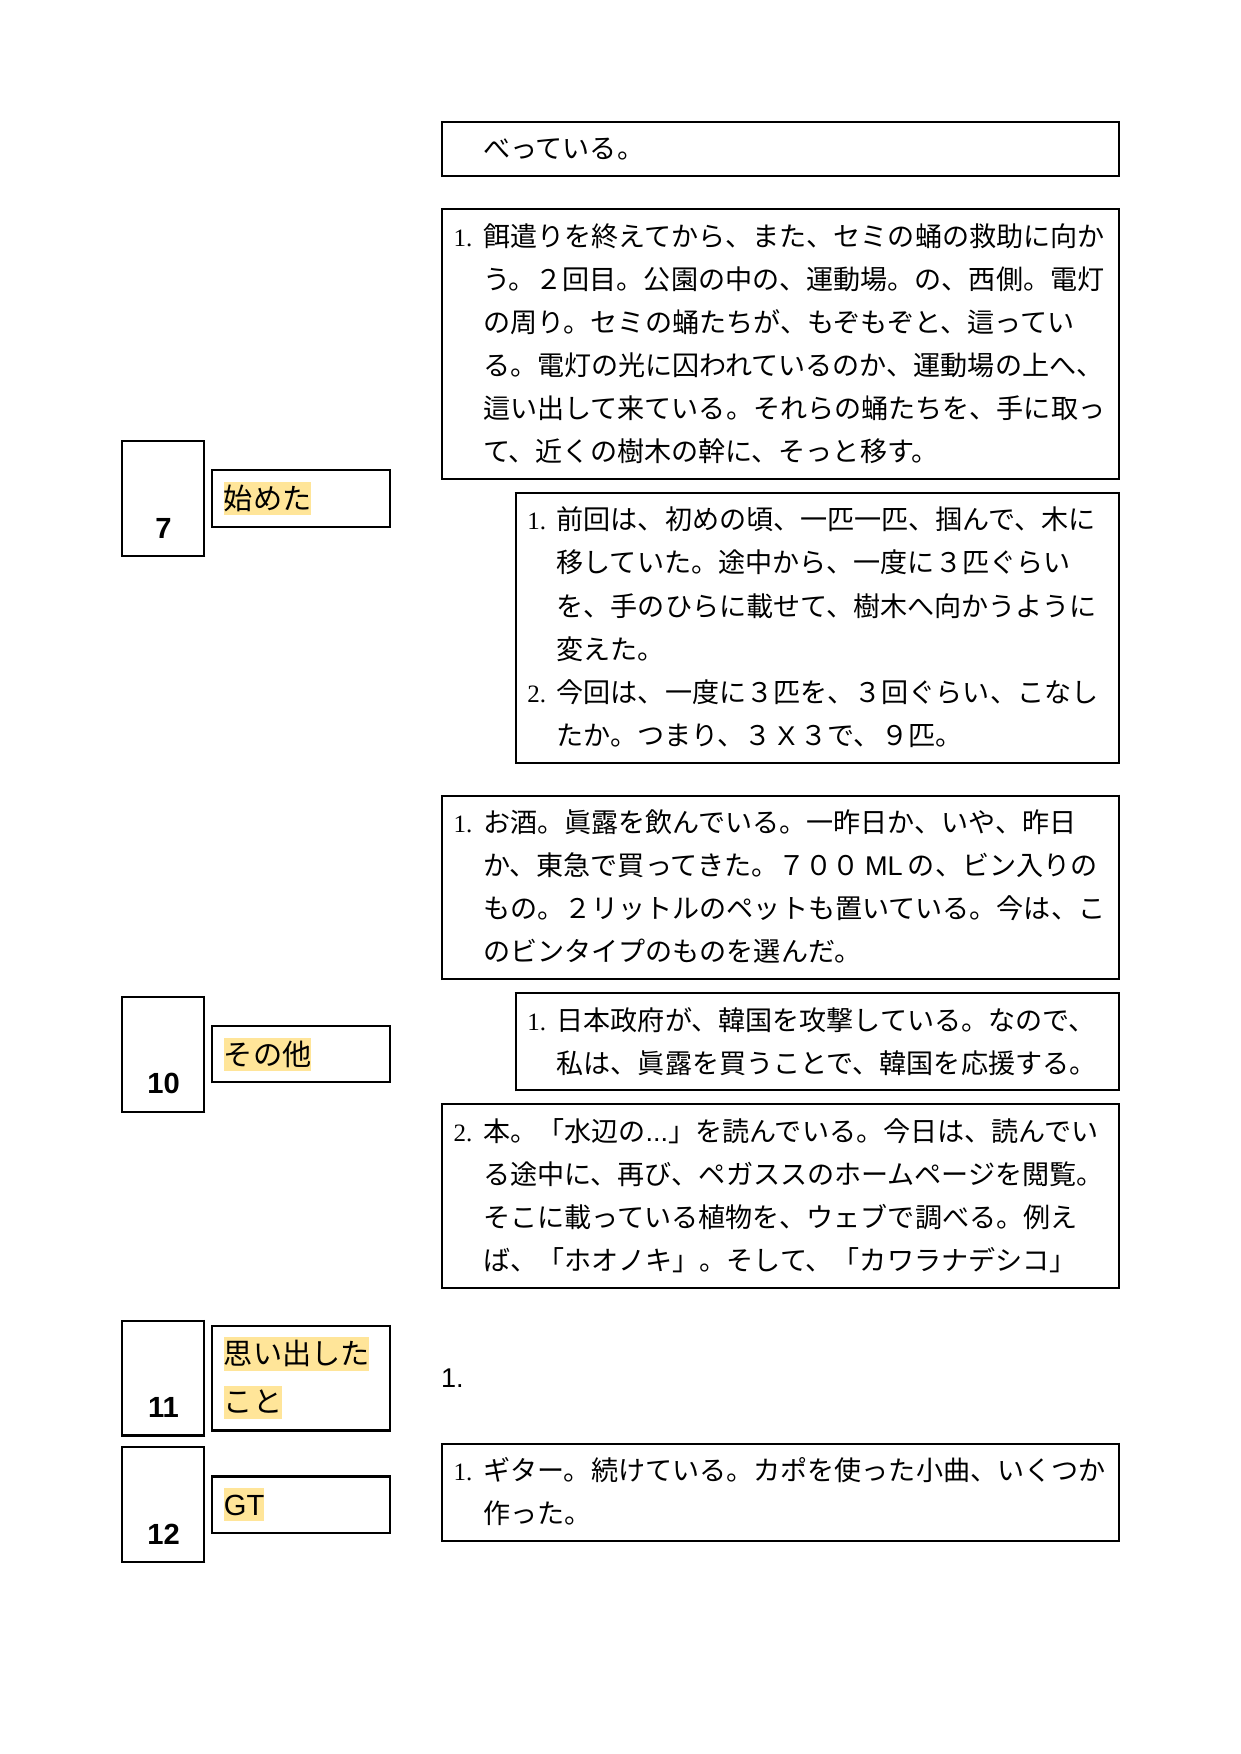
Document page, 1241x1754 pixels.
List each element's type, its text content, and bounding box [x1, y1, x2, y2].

table_cell [208, 118, 394, 205]
table_cell べっている。 [394, 118, 1123, 205]
table_cell その他 [208, 792, 394, 1317]
table_cell 10 [118, 792, 208, 1317]
table_cell 12 [118, 1440, 208, 1570]
table_cell [394, 1317, 1123, 1439]
table_cell 11 [118, 1317, 208, 1439]
table_cell 7 [118, 205, 208, 792]
table_cell 餌遣りを終えてから、また、セミの蛹の救助に向かう。２回目。公園の中の、運動場。の、西側。電灯の周り。セミの蛹たちが、もぞもぞと、這っている。電灯の光に囚われているのか、運動場の上へ、這い出して来ている。それらの蛹たちを、手に取って、近くの樹木の幹に、そっと移す。 前回は、初めの頃、一匹一匹、掴んで、木に移していた。途中から、一度に３匹ぐらいを、手のひらに載せて、樹木へ向かうように変えた。 今回は、一度に３匹を、３回ぐらい、こなしたか。つまり、３X３で、９匹。 [394, 205, 1123, 792]
table_cell [118, 118, 208, 205]
table_cell ギター。続けている。カポを使った小曲、いくつか作った。 [394, 1440, 1123, 1570]
table_cell GT [208, 1440, 394, 1570]
table_cell お酒。眞露を飲んでいる。一昨日か、いや、昨日か、東急で買ってきた。７００MLの、ビン入りのもの。２リットルのペットも置いている。今は、このビンタイプのものを選んだ。 日本政府が、韓国を攻撃している。なので、私は、眞露を買うことで、韓国を応援する。 本。「水辺の...」を読んでいる。今日は、読んでいる途中に、再び、ペガススのホームページを閲覧。そこに載っている植物を、ウェブで調べる。例えば、「ホオノキ」。そして、「カワラナデシコ」 [394, 792, 1123, 1317]
table_cell 思い出したこと [208, 1317, 394, 1439]
table_cell 始めた [208, 205, 394, 792]
